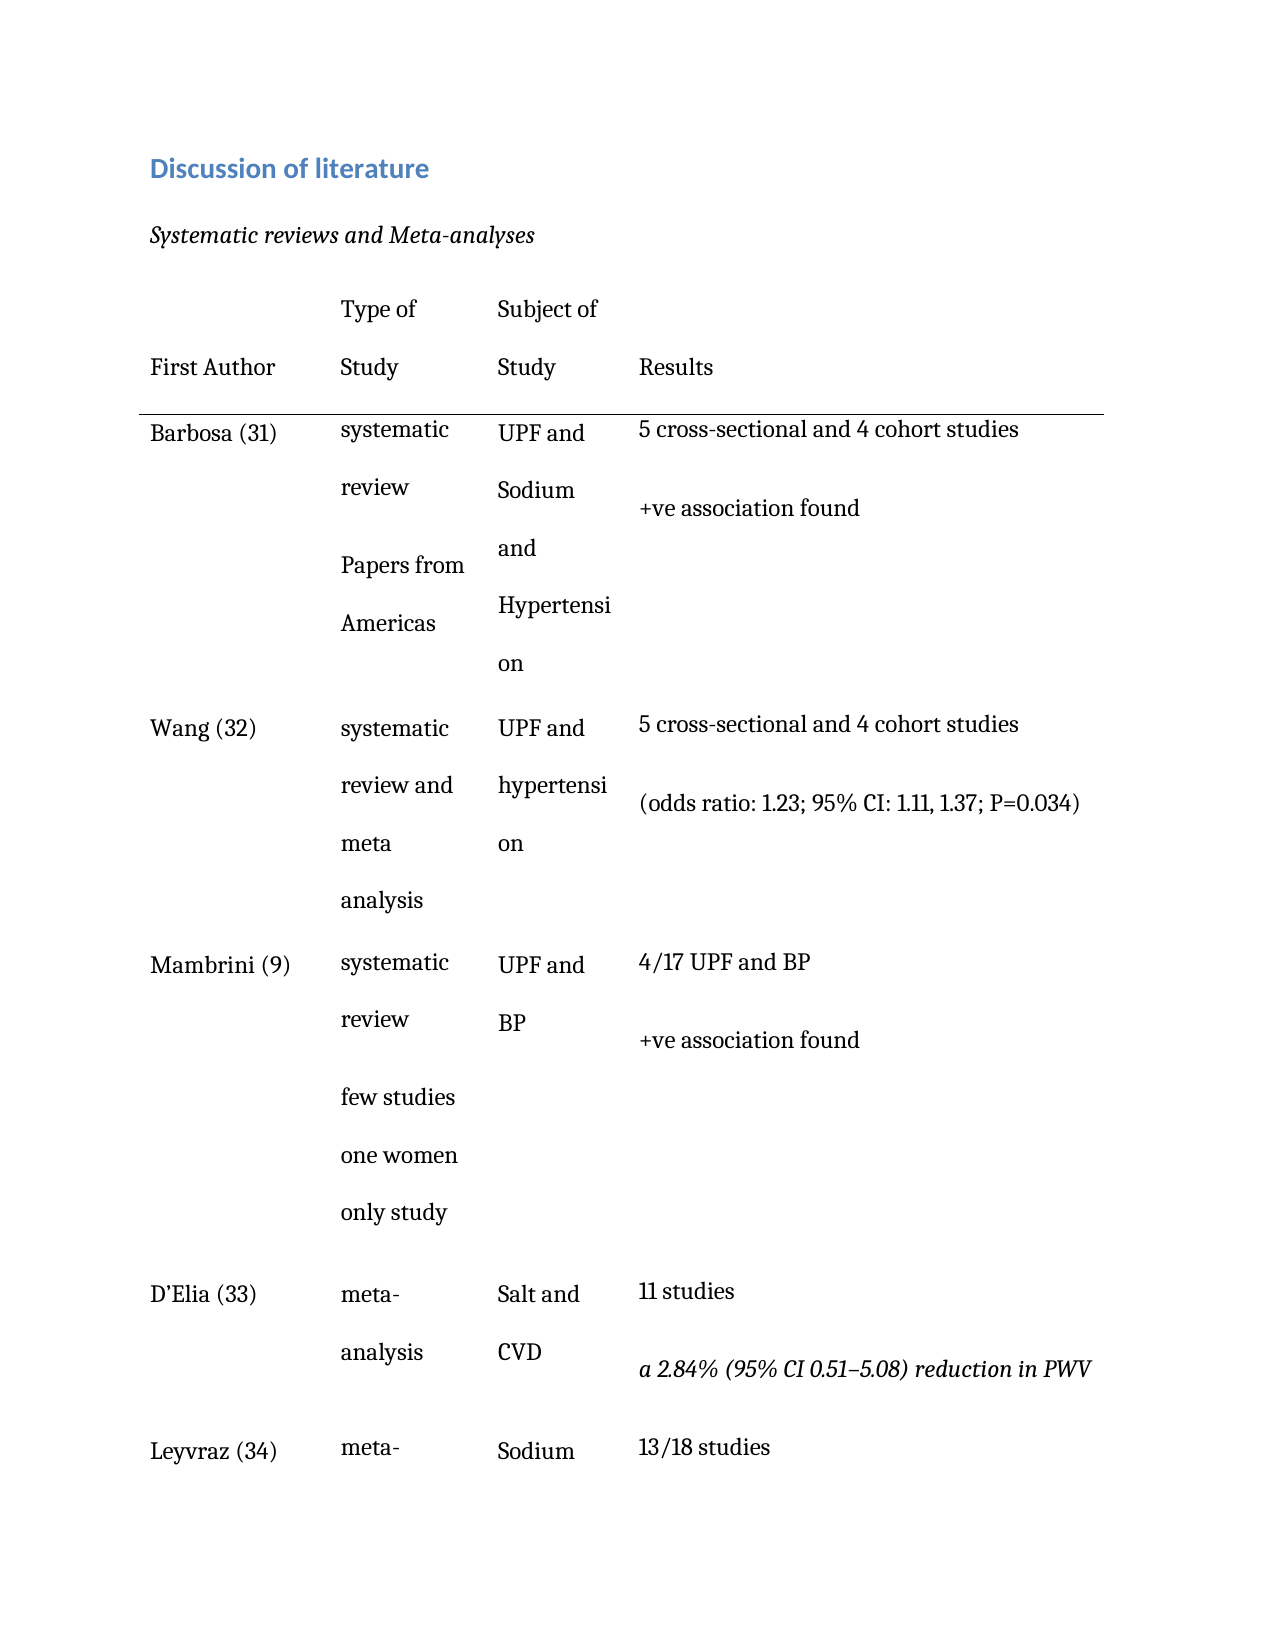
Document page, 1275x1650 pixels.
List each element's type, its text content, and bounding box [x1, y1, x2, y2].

table_cell UPF and Sodium and Hypertension [487, 415, 627, 710]
table_cell UPF and hypertension [487, 710, 627, 947]
subtitle Discussion of literature [150, 150, 1125, 186]
table_cell systematic review and meta analysis [329, 710, 487, 947]
table_cell 13/18 studies [628, 1433, 1104, 1498]
table_cell 11 studies a 2.84% (95% CI 0.51–5.08) reduction in PWV [628, 1277, 1104, 1433]
table_cell meta-analysis [329, 1277, 487, 1433]
table_cell Barbosa (31) [139, 415, 329, 710]
table_header Type of Study [329, 291, 487, 414]
table_header Results [628, 291, 1104, 414]
table_cell Salt and CVD [487, 1277, 627, 1433]
table_cell systematic review few studies one women only study [329, 948, 487, 1277]
table_cell UPF and BP [487, 948, 627, 1277]
table_header Subject of Study [487, 291, 627, 414]
table_cell 5 cross-sectional and 4 cohort studies (odds ratio: 1.23; 95% CI: 1.11, 1.37; P=0.034) [628, 710, 1104, 947]
table_cell systematic review Papers from Americas [329, 415, 487, 710]
table_header First Author [139, 291, 329, 414]
table_cell Mambrini (9) [139, 948, 329, 1277]
table_cell 4/17 UPF and BP +ve association found [628, 948, 1104, 1277]
table_cell Leyvraz (34) [139, 1433, 329, 1498]
table_cell Sodium [487, 1433, 627, 1498]
table_cell 5 cross-sectional and 4 cohort studies +ve association found [628, 415, 1104, 710]
table_cell Wang (32) [139, 710, 329, 947]
table_cell meta- [329, 1433, 487, 1498]
table_cell D’Elia (33) [139, 1277, 329, 1433]
text Systematic reviews and Meta-analyses [150, 221, 1125, 250]
